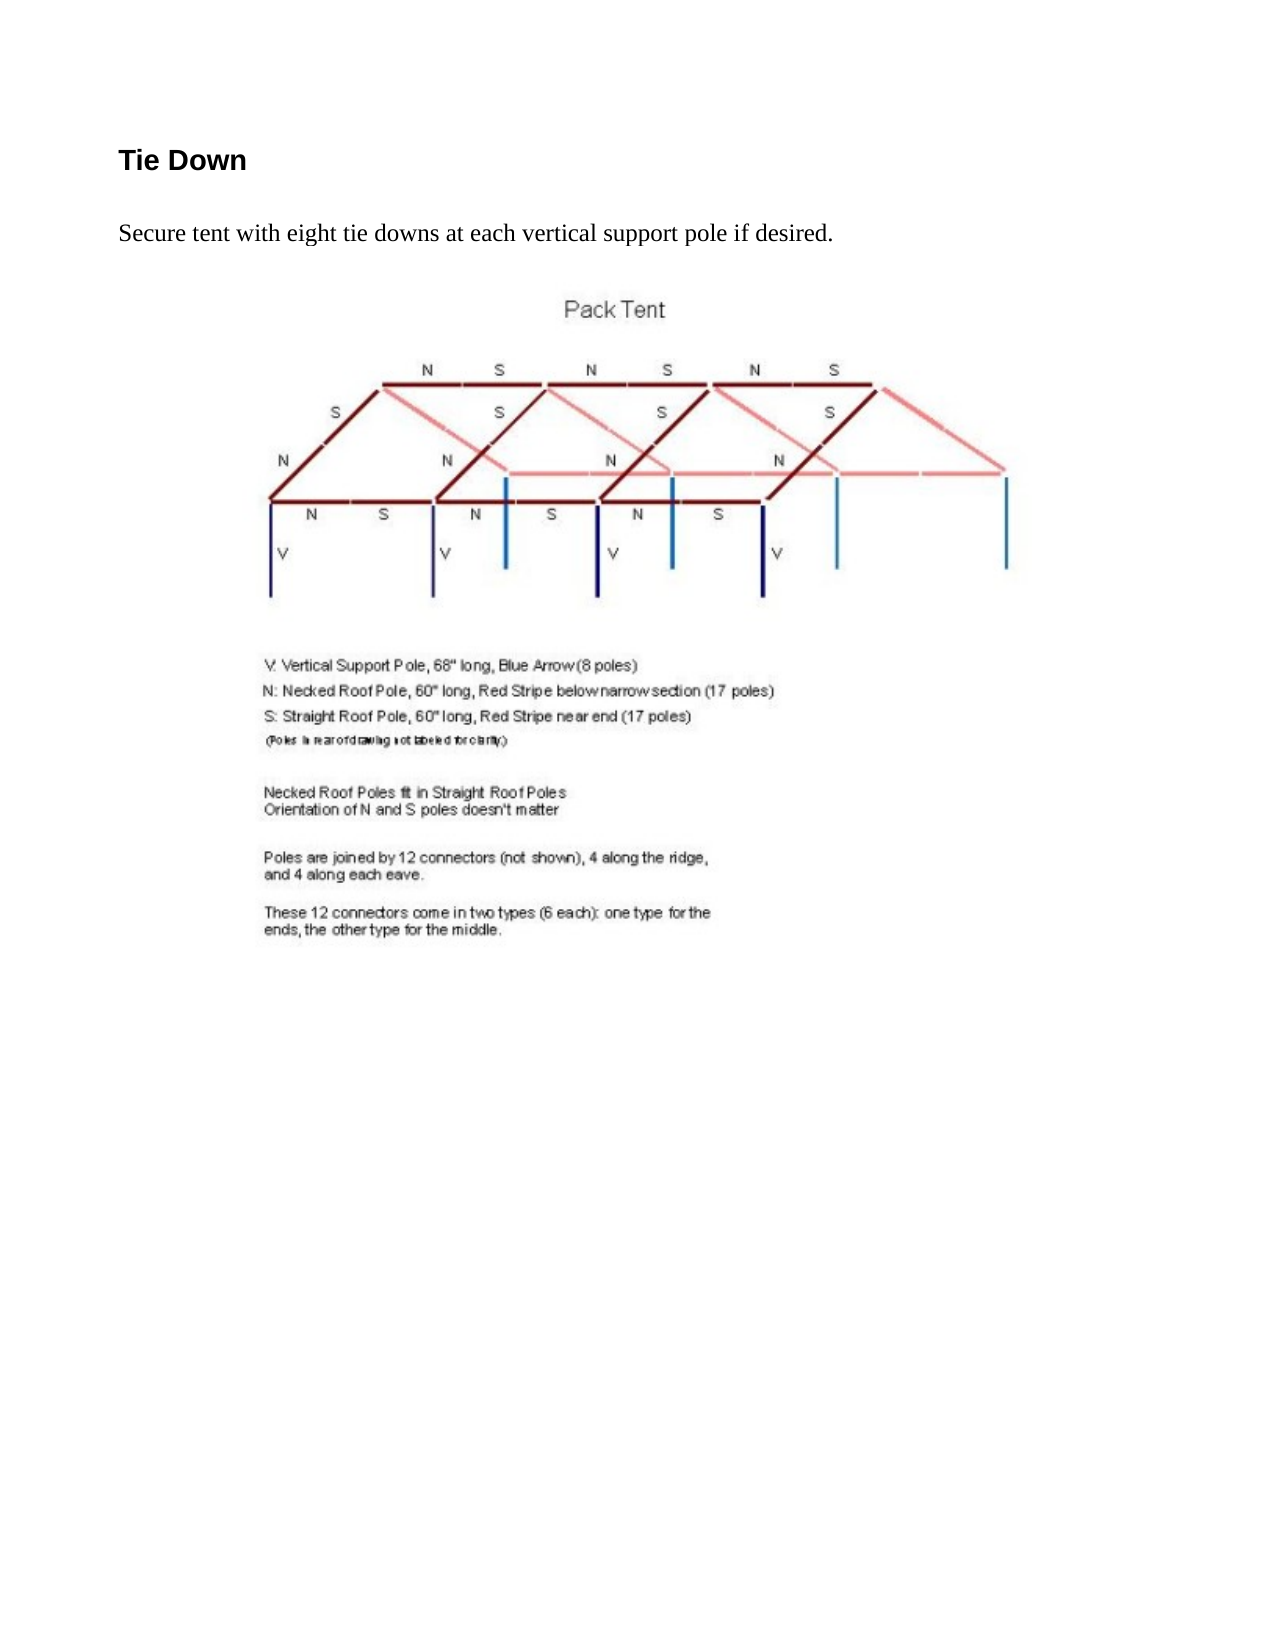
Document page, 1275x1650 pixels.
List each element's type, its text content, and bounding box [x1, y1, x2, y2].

text Secure tent with eight tie downs at each vertical support pole if desired. [118, 218, 1157, 247]
subtitle Tie Down [118, 143, 1157, 177]
picture [168, 246, 1107, 955]
